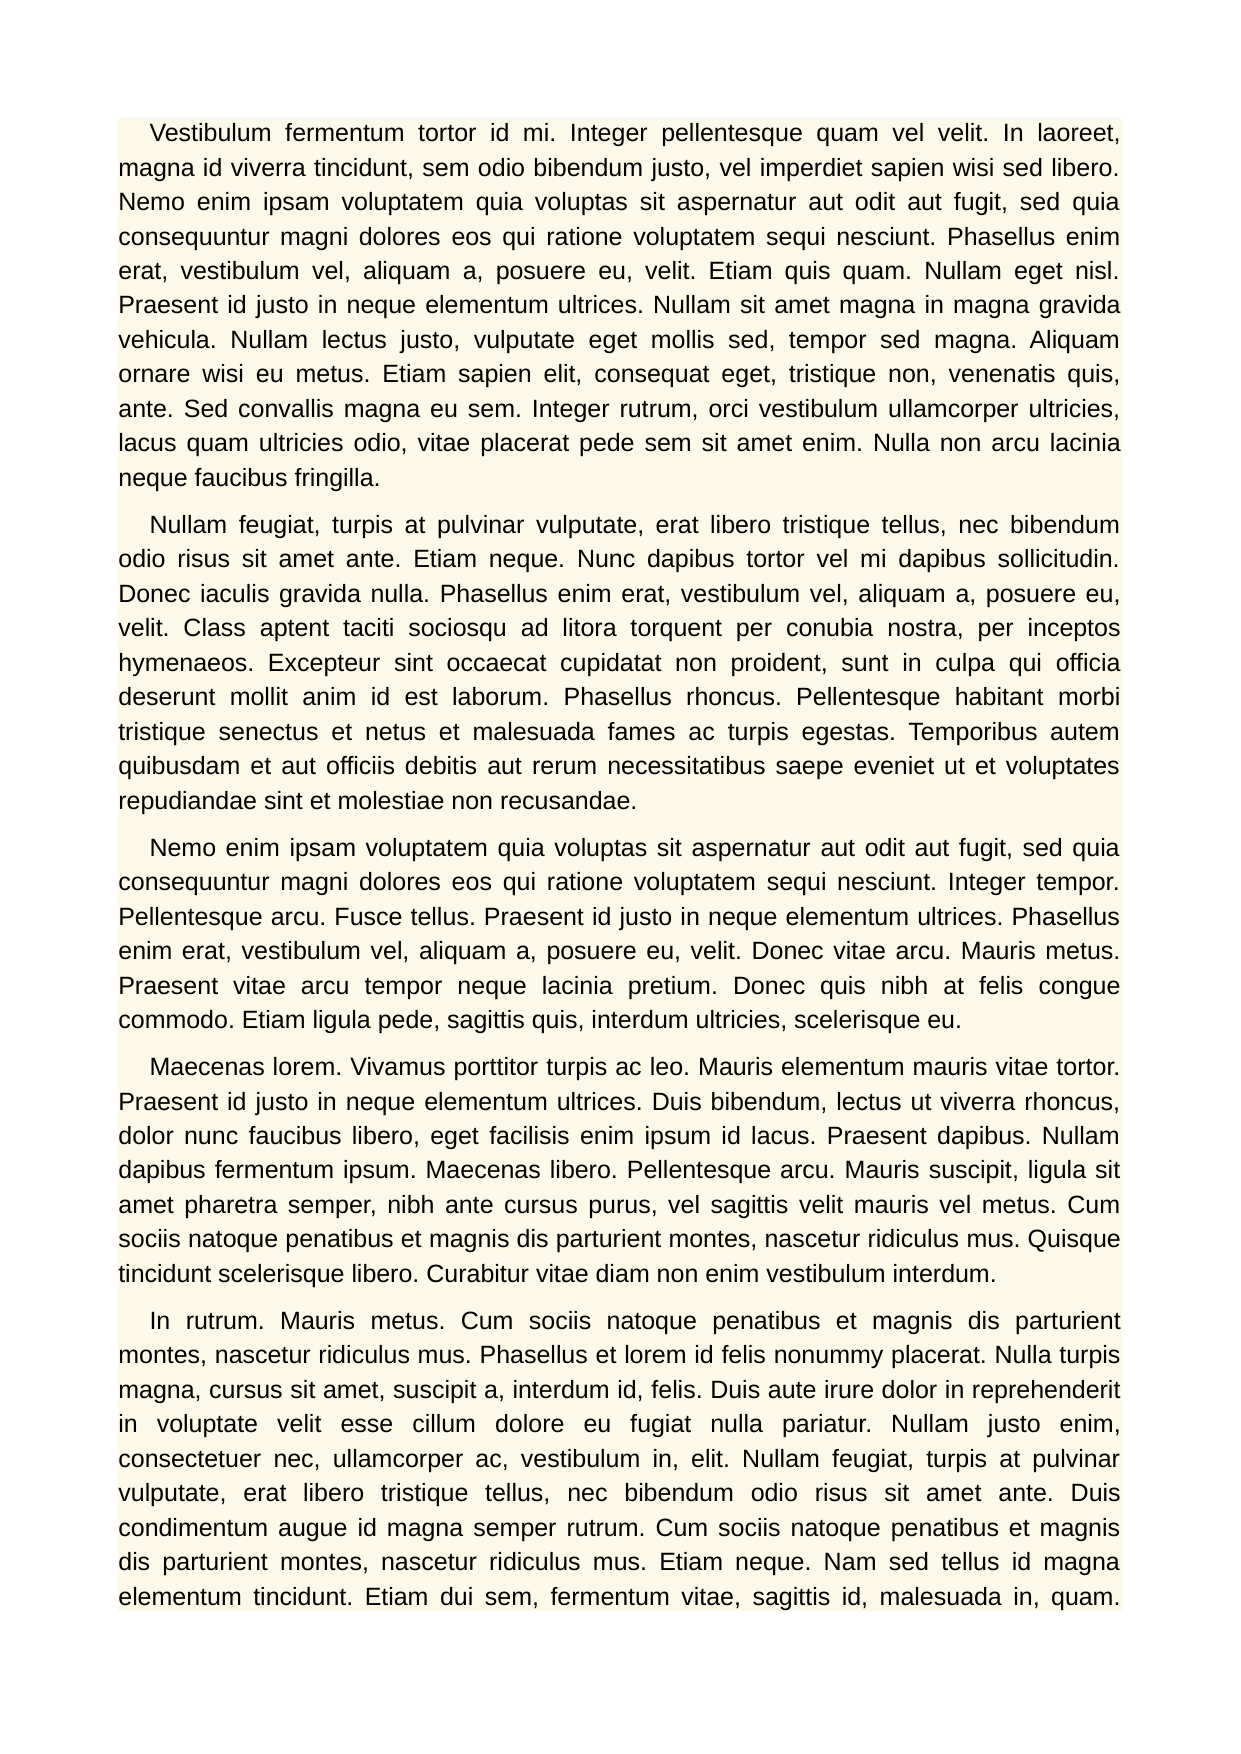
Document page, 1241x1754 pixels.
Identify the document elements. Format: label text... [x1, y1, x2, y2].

text Vestibulum fermentum tortor id mi. Integer pellentesque quam vel velit. In laoreet, magna id viverra tincidunt, sem odio bibendum justo, vel imperdiet sapien wisi sed libero. Nemo enim ipsam voluptatem quia voluptas sit aspernatur aut odit aut fugit, sed quia consequuntur magni dolores eos qui ratione voluptatem sequi nesciunt. Phasellus enim erat, vestibulum vel, aliquam a, posuere eu, velit. Etiam quis quam. Nullam eget nisl. Praesent id justo in neque elementum ultrices. Nullam sit amet magna in magna gravida vehicula. Nullam lectus justo, vulputate eget mollis sed, tempor sed magna. Aliquam ornare wisi eu metus. Etiam sapien elit, consequat eget, tristique non, venenatis quis, ante. Sed convallis magna eu sem. Integer rutrum, orci vestibulum ullamcorper ultricies, lacus quam ultricies odio, vitae placerat pede sem sit amet enim. Nulla non arcu lacinia neque faucibus fringilla. [118, 118, 1122, 492]
text Nullam feugiat, turpis at pulvinar vulputate, erat libero tristique tellus, nec bibendum odio risus sit amet ante. Etiam neque. Nunc dapibus tortor vel mi dapibus sollicitudin. Donec iaculis gravida nulla. Phasellus enim erat, vestibulum vel, aliquam a, posuere eu, velit. Class aptent taciti sociosqu ad litora torquent per conubia nostra, per inceptos hymenaeos. Excepteur sint occaecat cupidatat non proident, sunt in culpa qui officia deserunt mollit anim id est laborum. Phasellus rhoncus. Pellentesque habitant morbi tristique senectus et netus et malesuada fames ac turpis egestas. Temporibus autem quibusdam et aut officiis debitis aut rerum necessitatibus saepe eveniet ut et voluptates repudiandae sint et molestiae non recusandae. [118, 510, 1122, 814]
text Maecenas lorem. Vivamus porttitor turpis ac leo. Mauris elementum mauris vitae tortor. Praesent id justo in neque elementum ultrices. Duis bibendum, lectus ut viverra rhoncus, dolor nunc faucibus libero, eget facilisis enim ipsum id lacus. Praesent dapibus. Nullam dapibus fermentum ipsum. Maecenas libero. Pellentesque arcu. Mauris suscipit, ligula sit amet pharetra semper, nibh ante cursus purus, vel sagittis velit mauris vel metus. Cum sociis natoque penatibus et magnis dis parturient montes, nascetur ridiculus mus. Quisque tincidunt scelerisque libero. Curabitur vitae diam non enim vestibulum interdum. [118, 1052, 1122, 1288]
text Nemo enim ipsam voluptatem quia voluptas sit aspernatur aut odit aut fugit, sed quia consequuntur magni dolores eos qui ratione voluptatem sequi nesciunt. Integer tempor. Pellentesque arcu. Fusce tellus. Praesent id justo in neque elementum ultrices. Phasellus enim erat, vestibulum vel, aliquam a, posuere eu, velit. Donec vitae arcu. Mauris metus. Praesent vitae arcu tempor neque lacinia pretium. Donec quis nibh at felis congue commodo. Etiam ligula pede, sagittis quis, interdum ultricies, scelerisque eu. [118, 833, 1122, 1034]
text In rutrum. Mauris metus. Cum sociis natoque penatibus et magnis dis parturient montes, nascetur ridiculus mus. Phasellus et lorem id felis nonummy placerat. Nulla turpis magna, cursus sit amet, suscipit a, interdum id, felis. Duis aute irure dolor in reprehenderit in voluptate velit esse cillum dolore eu fugiat nulla pariatur. Nullam justo enim, consectetuer nec, ullamcorper ac, vestibulum in, elit. Nullam feugiat, turpis at pulvinar vulputate, erat libero tristique tellus, nec bibendum odio risus sit amet ante. Duis condimentum augue id magna semper rutrum. Cum sociis natoque penatibus et magnis dis parturient montes, nascetur ridiculus mus. Etiam neque. Nam sed tellus id magna elementum tincidunt. Etiam dui sem, fermentum vitae, sagittis id, malesuada in, quam. [118, 1306, 1122, 1611]
